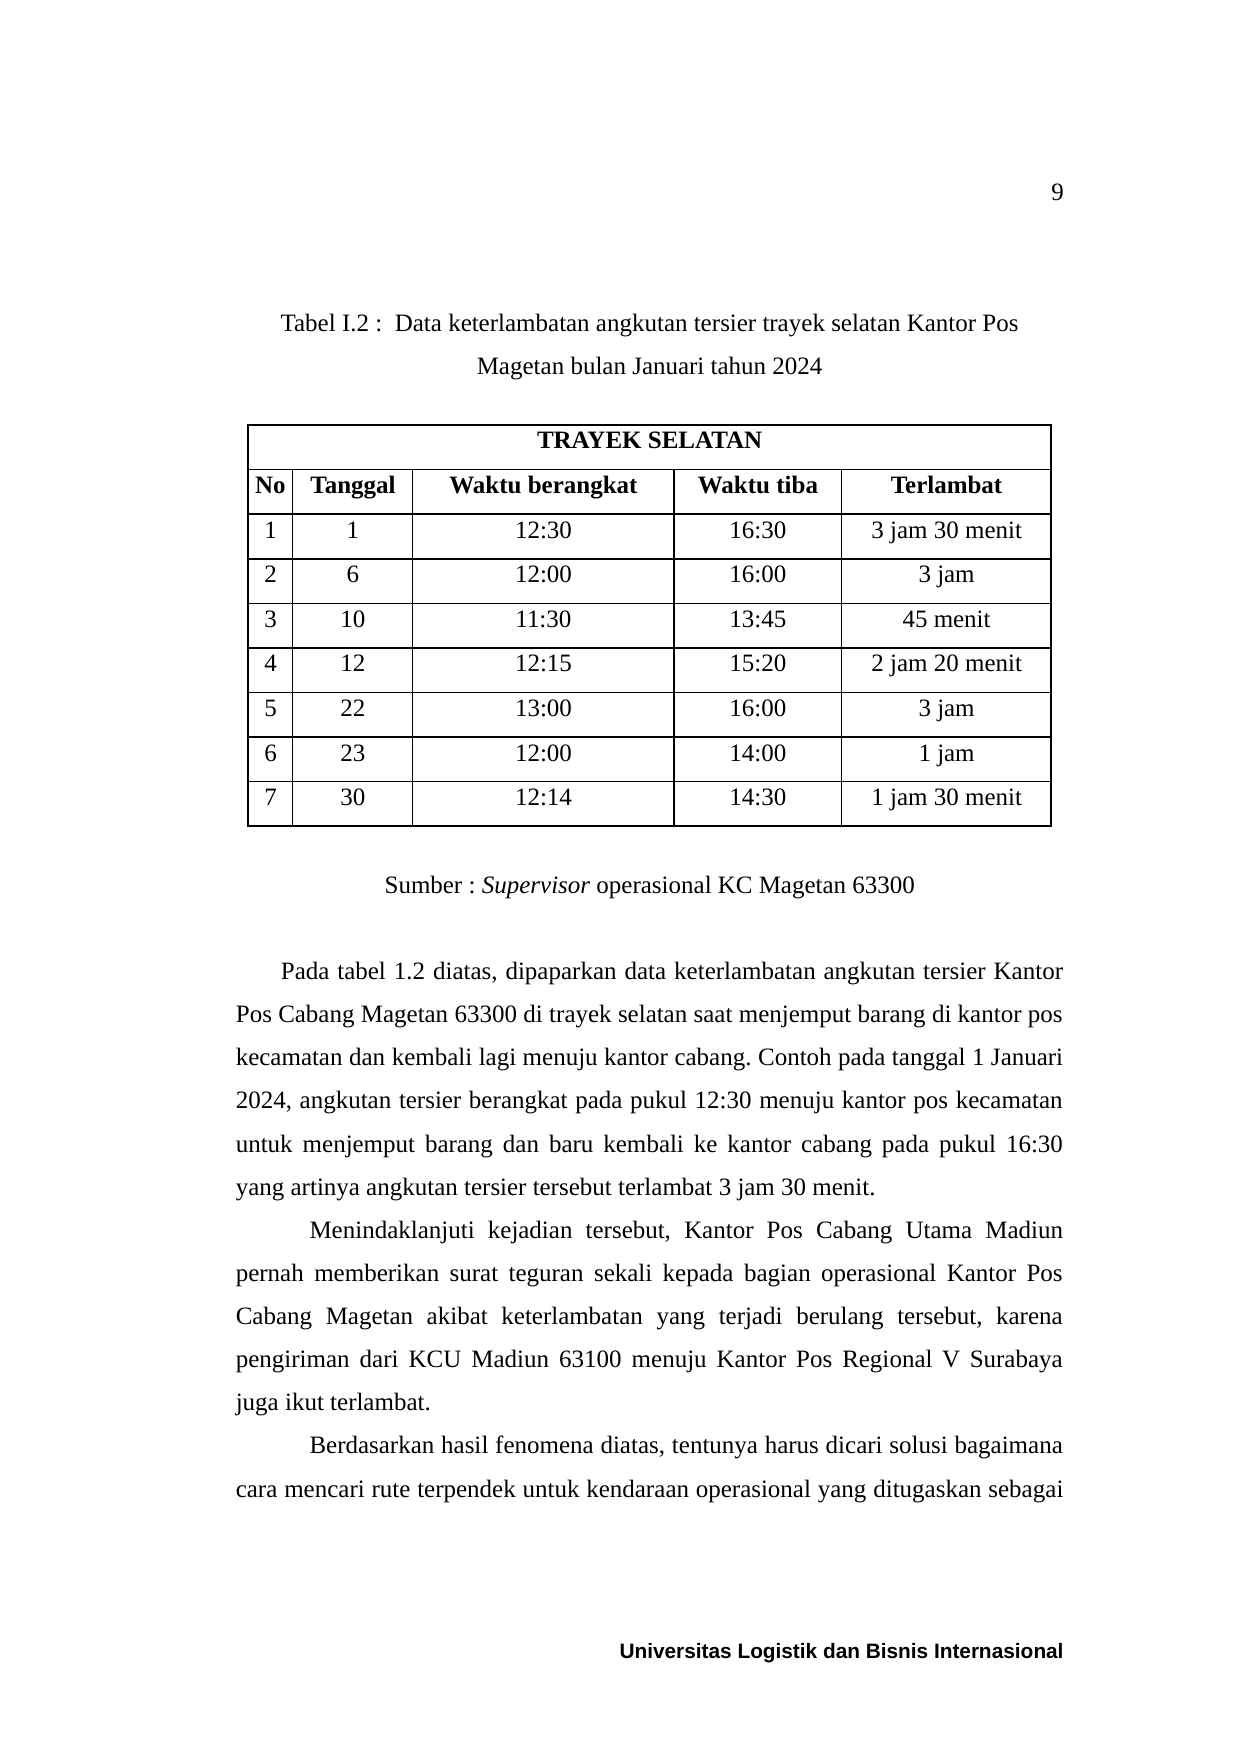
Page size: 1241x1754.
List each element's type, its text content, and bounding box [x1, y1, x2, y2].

table_cell 10 [293, 604, 412, 647]
table_cell Terlambat [842, 470, 1050, 513]
table_cell 3 jam [842, 560, 1050, 602]
table_cell Tanggal [293, 470, 412, 513]
table_cell 12:15 [413, 649, 673, 692]
table_cell 12:30 [413, 515, 673, 558]
text Sumber : Supervisor operasional KC Magetan 63300 [236, 870, 1063, 899]
table_cell 6 [293, 560, 412, 602]
table_cell 14:30 [675, 782, 841, 825]
table_cell 5 [249, 693, 292, 736]
table_cell 7 [249, 782, 292, 825]
table_cell 45 menit [842, 604, 1050, 647]
table_cell 13:45 [675, 604, 841, 647]
table_cell 13:00 [413, 693, 673, 736]
table_cell 16:00 [675, 560, 841, 602]
text Tabel I.2 : Data keterlambatan angkutan tersier trayek selatan Kantor Pos Magetan bulan Januari tahun 2024 [236, 308, 1063, 380]
table_cell 14:00 [675, 738, 841, 781]
table_cell 12:00 [413, 738, 673, 781]
text Pada tabel 1.2 diatas, dipaparkan data keterlambatan angkutan tersier Kantor Pos Cabang Magetan 63300 di trayek selatan saat menjemput barang di kantor pos kecamatan dan kembali lagi menuju kantor cabang. Contoh pada tanggal 1 Januari 2024, angkutan tersier berangkat pada pukul 12:30 menuju kantor pos kecamatan untuk menjemput barang dan baru kembali ke kantor cabang pada pukul 16:30 yang artinya angkutan tersier tersebut terlambat 3 jam 30 menit. [236, 956, 1063, 1201]
table_cell 11:30 [413, 604, 673, 647]
table_cell 1 jam [842, 738, 1050, 781]
table_cell 3 jam 30 menit [842, 515, 1050, 558]
table_cell Waktu berangkat [413, 470, 673, 513]
table_cell 12:14 [413, 782, 673, 825]
table_cell 1 [249, 515, 292, 558]
table_cell 3 [249, 604, 292, 647]
text Menindaklanjuti kejadian tersebut, Kantor Pos Cabang Utama Madiun pernah memberikan surat teguran sekali kepada bagian operasional Kantor Pos Cabang Magetan akibat keterlambatan yang terjadi berulang tersebut, karena pengiriman dari KCU Madiun 63100 menuju Kantor Pos Regional V Surabaya juga ikut terlambat. [236, 1215, 1063, 1416]
table_cell 12:00 [413, 560, 673, 602]
table_header TRAYEK SELATAN [249, 426, 1050, 469]
table_cell 16:30 [675, 515, 841, 558]
table_cell Waktu tiba [675, 470, 841, 513]
table_cell 2 jam 20 menit [842, 649, 1050, 692]
table_cell 22 [293, 693, 412, 736]
table_cell 1 [293, 515, 412, 558]
table_cell 4 [249, 649, 292, 692]
table_cell 16:00 [675, 693, 841, 736]
table_cell 1 jam 30 menit [842, 782, 1050, 825]
table_cell 6 [249, 738, 292, 781]
table_cell 2 [249, 560, 292, 602]
text Berdasarkan hasil fenomena diatas, tentunya harus dicari solusi bagaimana cara mencari rute terpendek untuk kendaraan operasional yang ditugaskan sebagai [236, 1431, 1063, 1502]
table_cell 3 jam [842, 693, 1050, 736]
table_cell 23 [293, 738, 412, 781]
table_cell 30 [293, 782, 412, 825]
table_cell 15:20 [675, 649, 841, 692]
table_cell 12 [293, 649, 412, 692]
table_cell No [249, 470, 292, 513]
